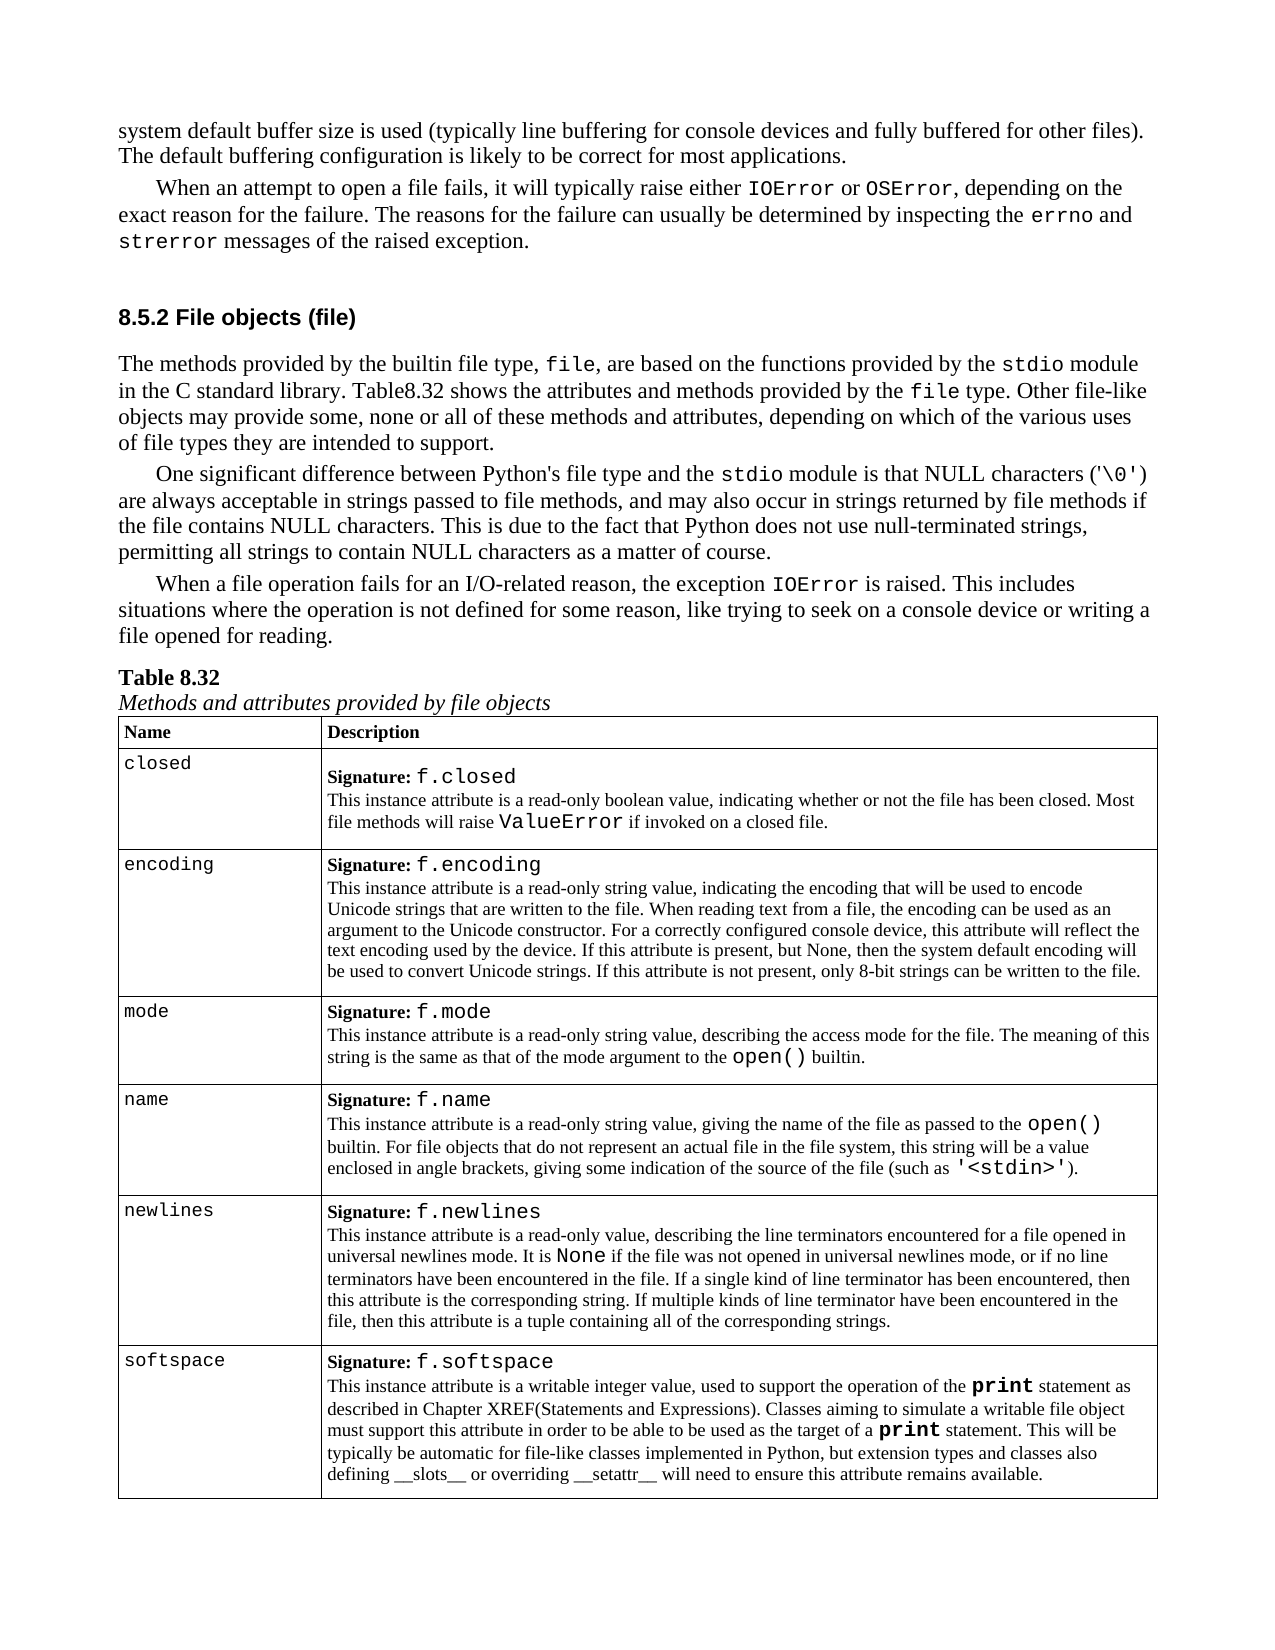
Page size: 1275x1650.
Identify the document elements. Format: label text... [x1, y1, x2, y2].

table_cell encoding [119, 850, 321, 996]
text Table 8.32 [118, 665, 1157, 690]
table_cell softspace [119, 1346, 321, 1498]
text Methods and attributes provided by file objects [118, 690, 1157, 716]
subtitle 8.5.2 File objects (file) [118, 299, 1157, 330]
table_header Description [322, 717, 1157, 748]
text One significant difference between Python's file type and the stdio module is that NULL characters ('\0') are always acceptable in strings passed to file methods, and may also occur in strings returned by file methods if the file contains NULL characters. This is due to the fact that Python does not use null-terminated strings, permitting all strings to contain NULL characters as a matter of course. [118, 461, 1157, 564]
table_cell Signature: f.softspace This instance attribute is a writable integer value, used to support the operation of the print statement as described in Chapter XREF(Statements and Expressions). Classes aiming to simulate a writable file object must support this attribute in order to be able to be used as the target of a print statement. This will be typically be automatic for file-like classes implemented in Python, but extension types and classes also defining __slots__ or overriding __setattr__ will need to ensure this attribute remains available. [322, 1346, 1157, 1498]
table_cell Signature: f.name This instance attribute is a read-only string value, giving the name of the file as passed to the open() builtin. For file objects that do not represent an actual file in the file system, this string will be a value enclosed in angle brackets, giving some indication of the source of the file (such as '<stdin>'). [322, 1085, 1157, 1195]
text When a file operation fails for an I/O-related reason, the exception IOError is raised. This includes situations where the operation is not defined for some reason, like trying to seek on a console device or writing a file opened for reading. [118, 571, 1157, 648]
table_cell Signature: f.mode This instance attribute is a read-only string value, describing the access mode for the file. The meaning of this string is the same as that of the mode argument to the open() builtin. [322, 997, 1157, 1083]
table_cell closed [119, 749, 321, 848]
table_cell Signature: f.newlines This instance attribute is a read-only value, describing the line terminators encountered for a file opened in universal newlines mode. It is None if the file was not opened in universal newlines mode, or if no line terminators have been encountered in the file. If a single kind of line terminator has been encountered, then this attribute is the corresponding string. If multiple kinds of line terminator have been encountered in the file, then this attribute is a tuple containing all of the corresponding strings. [322, 1196, 1157, 1345]
text When an attempt to open a file fails, it will typically raise either IOError or OSError, depending on the exact reason for the failure. The reasons for the failure can usually be determined by inspecting the errno and strerror messages of the raised exception. [118, 175, 1157, 255]
text The methods provided by the builtin file type, file, are based on the functions provided by the stdio module in the C standard library. Table8.32 shows the attributes and methods provided by the file type. Other file-like objects may provide some, none or all of these methods and attributes, depending on which of the various uses of file types they are intended to support. [118, 351, 1157, 455]
table_header Name [119, 717, 321, 748]
text system default buffer size is used (typically line buffering for console devices and fully buffered for other files). The default buffering configuration is likely to be correct for most applications. [118, 118, 1157, 169]
table_cell mode [119, 997, 321, 1083]
table_cell Signature: f.closed This instance attribute is a read-only boolean value, indicating whether or not the file has been closed. Most file methods will raise ValueError if invoked on a closed file. [322, 749, 1157, 848]
table_cell newlines [119, 1196, 321, 1345]
table_cell name [119, 1085, 321, 1195]
table_cell Signature: f.encoding This instance attribute is a read-only string value, indicating the encoding that will be used to encode Unicode strings that are written to the file. When reading text from a file, the encoding can be used as an argument to the Unicode constructor. For a correctly configured console device, this attribute will reflect the text encoding used by the device. If this attribute is present, but None, then the system default encoding will be used to convert Unicode strings. If this attribute is not present, only 8-bit strings can be written to the file. [322, 850, 1157, 996]
